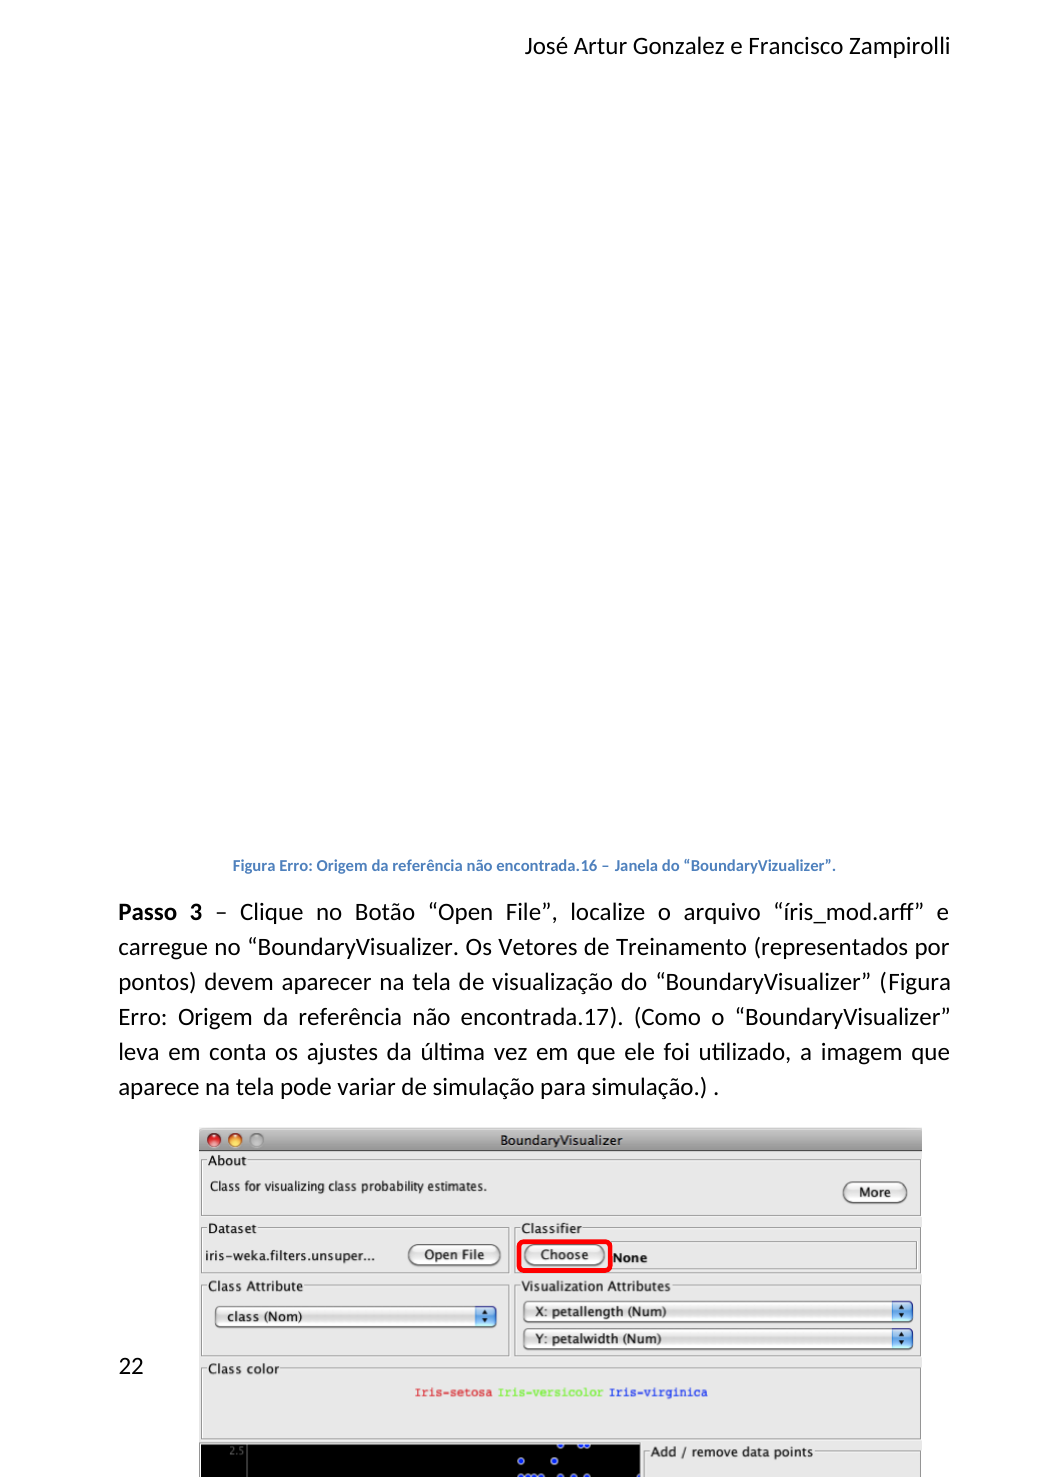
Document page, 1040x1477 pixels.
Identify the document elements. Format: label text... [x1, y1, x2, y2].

text Passo 3 – Clique no Botão “Open File”, localize o arquivo “íris_mod.arff” e carregue no “BoundaryVisualizer. Os Vetores de Treinamento (representados por pontos) devem aparecer na tela de visualização do “BoundaryVisualizer” (Figura Erro: Origem da referência não encontrada.17). (Como o “BoundaryVisualizer” leva em conta os ajustes da última vez em que ele foi utilizado, a imagem que aparece na tela pode variar de simulação para simulação.) . [118, 896, 951, 1102]
picture [199, 1127, 922, 1477]
text Figura Erro: Origem da referência não encontrada.16 – Janela do “BoundaryVizualizer”. [118, 855, 951, 876]
